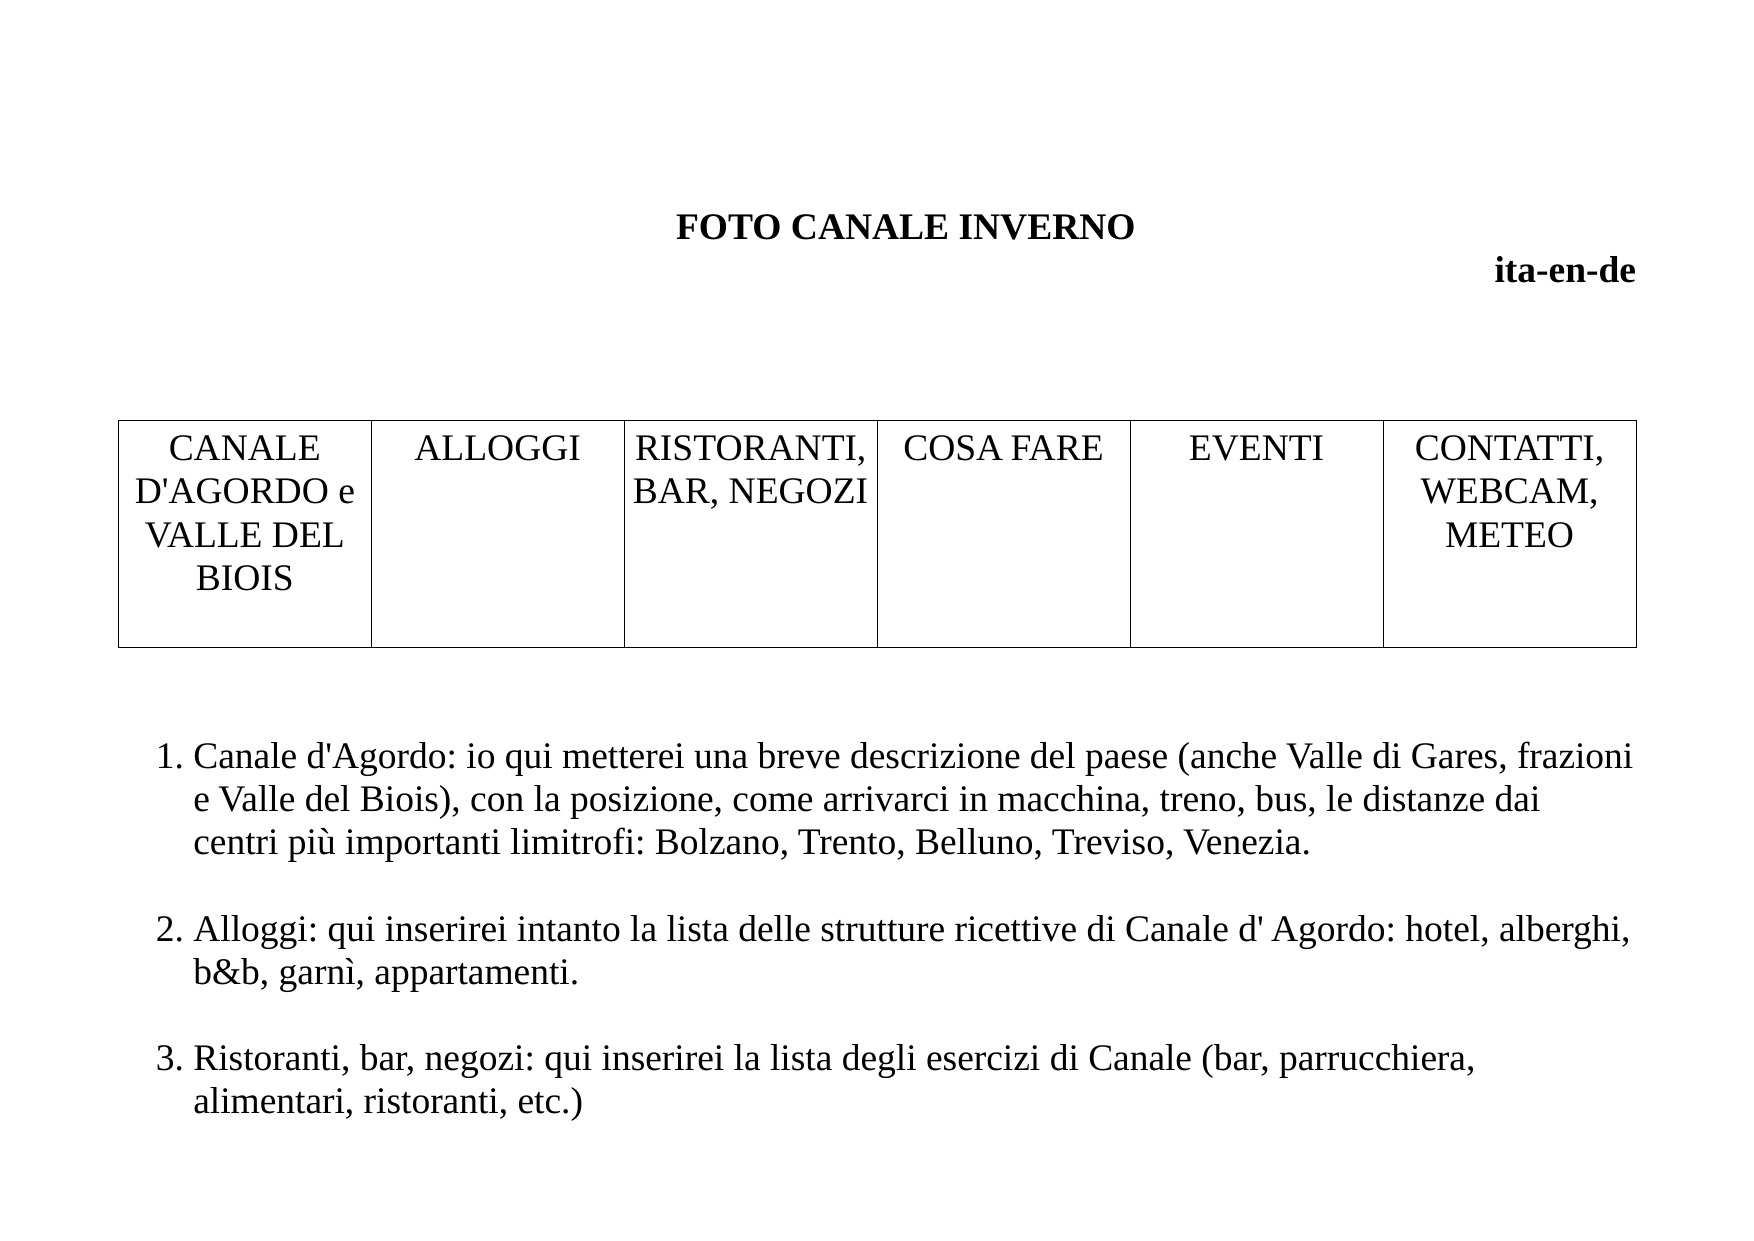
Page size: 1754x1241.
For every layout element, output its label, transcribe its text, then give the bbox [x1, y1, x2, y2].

text FOTO CANALE INVERNO ita-en-de [118, 204, 1636, 291]
table_header EVENTI [1131, 421, 1383, 647]
table_header ALLOGGI [372, 421, 624, 647]
table_header RISTORANTI, BAR, NEGOZI [625, 421, 877, 647]
table_header CONTATTI, WEBCAM, METEO [1384, 421, 1636, 647]
list Alloggi: qui inserirei intanto la lista delle strutture ricettive di Canale d' Agordo: hotel, alberghi, b&b, garnì, appartamenti. [156, 906, 1636, 992]
list Ristoranti, bar, negozi: qui inserirei la lista degli esercizi di Canale (bar, parrucchiera, alimentari, ristoranti, etc.) [156, 1035, 1636, 1122]
table_header CANALE D'AGORDO e VALLE DEL BIOIS [119, 421, 371, 647]
list Canale d'Agordo: io qui metterei una breve descrizione del paese (anche Valle di Gares, frazioni e Valle del Biois), con la posizione, come arrivarci in macchina, treno, bus, le distanze dai centri più importanti limitrofi: Bolzano, Trento, Belluno, Treviso, Venezia. [156, 733, 1636, 863]
table_header COSA FARE [878, 421, 1130, 647]
